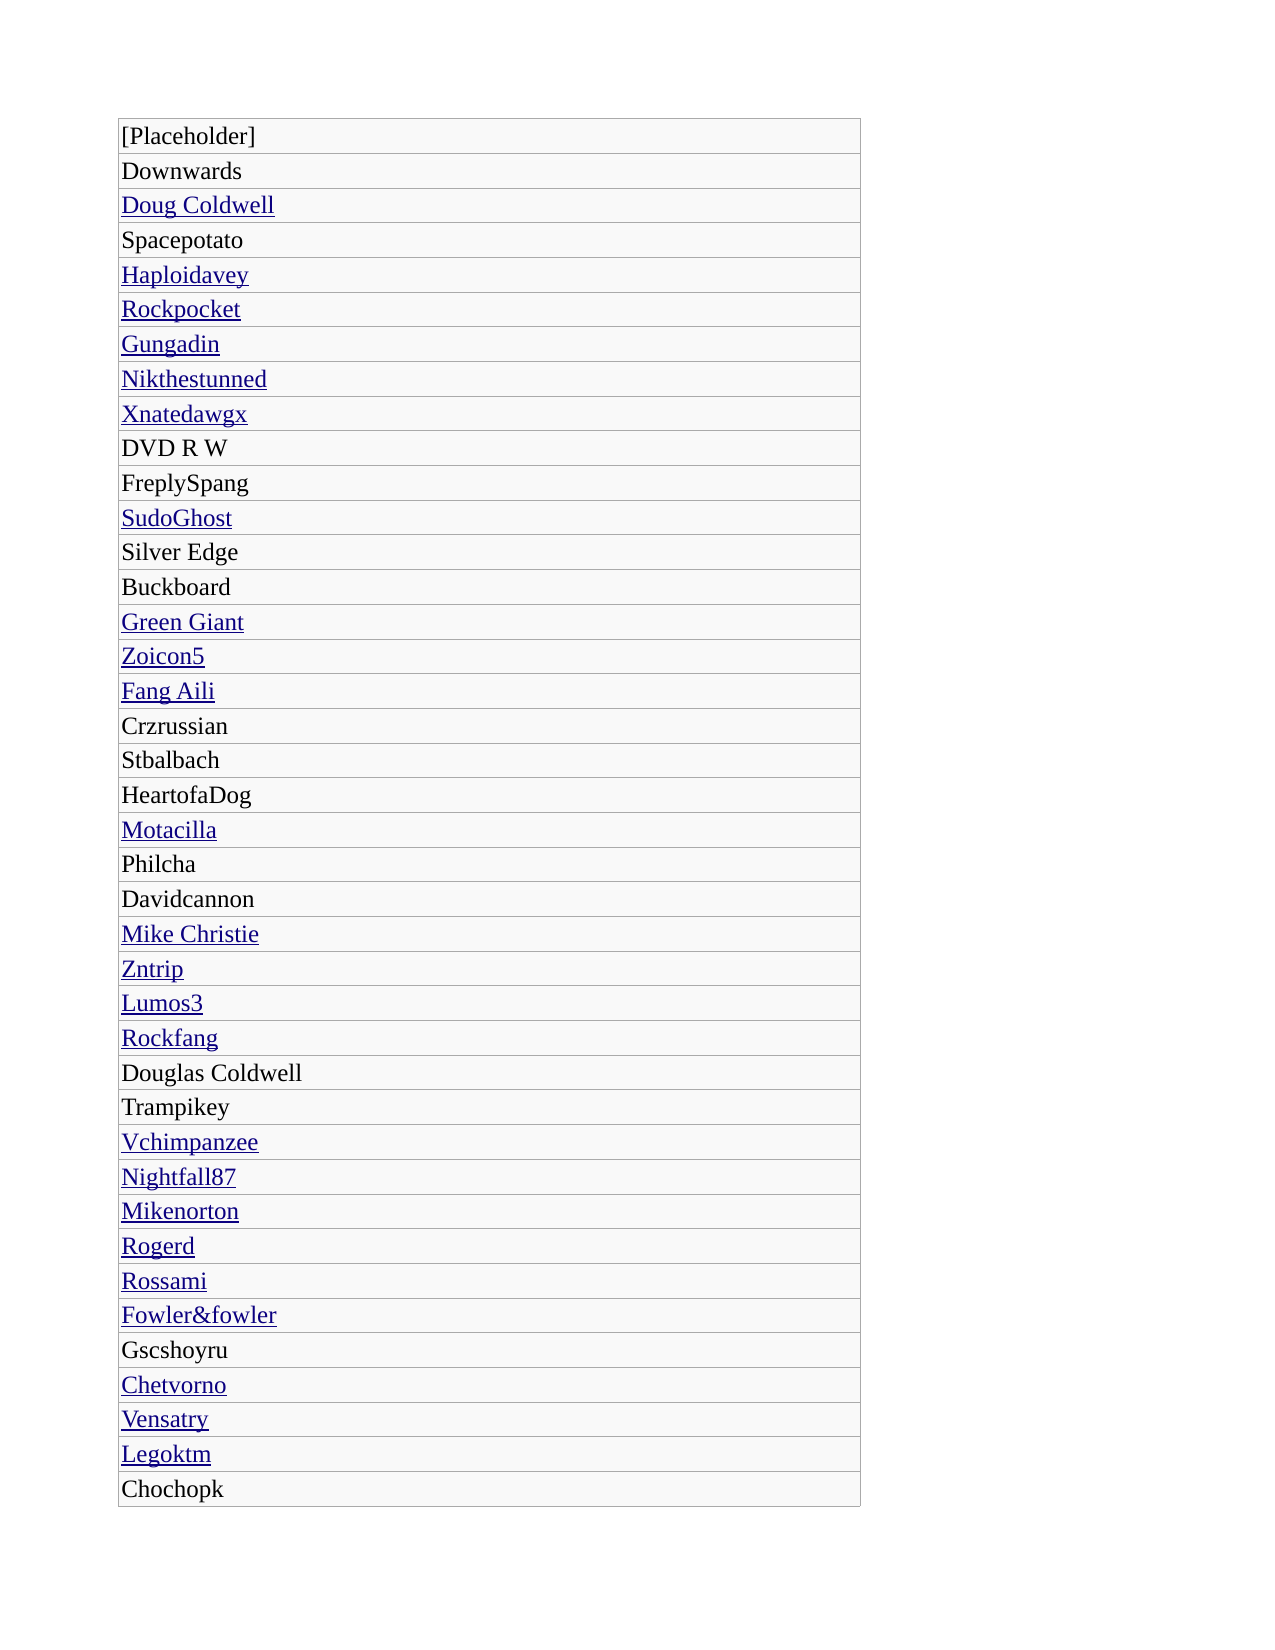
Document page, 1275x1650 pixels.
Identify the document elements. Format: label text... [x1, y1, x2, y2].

table_cell Green Giant [119, 605, 860, 638]
table_cell Stbalbach [119, 744, 860, 777]
table_cell Gscshoyru [119, 1333, 860, 1367]
table_cell Zntrip [119, 952, 860, 985]
table_cell Rossami [119, 1264, 860, 1297]
table_cell Vchimpanzee [119, 1125, 860, 1159]
table_cell Silver Edge [119, 535, 860, 569]
table_cell Spacepotato [119, 223, 860, 257]
table_cell Lumos3 [119, 986, 860, 1020]
table_cell Mike Christie [119, 917, 860, 951]
table_cell Mikenorton [119, 1195, 860, 1228]
table_cell Davidcannon [119, 882, 860, 916]
table_cell Zoicon5 [119, 640, 860, 673]
table_cell Trampikey [119, 1090, 860, 1124]
table_cell HeartofaDog [119, 778, 860, 812]
table_cell Rogerd [119, 1229, 860, 1263]
table_cell Chetvorno [119, 1368, 860, 1402]
table_cell Fang Aili [119, 674, 860, 708]
table_cell Nightfall87 [119, 1160, 860, 1193]
table_cell Gungadin [119, 327, 860, 361]
table_cell Downwards [119, 154, 860, 187]
table_cell Fowler&fowler [119, 1299, 860, 1332]
table_cell Haploidavey [119, 258, 860, 292]
table_cell Douglas Coldwell [119, 1056, 860, 1089]
table_cell FreplySpang [119, 466, 860, 500]
table_cell Legoktm [119, 1437, 860, 1471]
table_cell Vensatry [119, 1403, 860, 1436]
table_cell Chochopk [119, 1472, 860, 1506]
table_cell Rockpocket [119, 293, 860, 326]
table_cell Motacilla [119, 813, 860, 847]
table_cell Crzrussian [119, 709, 860, 742]
table_cell Doug Coldwell [119, 189, 860, 222]
table_cell Rockfang [119, 1021, 860, 1055]
table_cell Xnatedawgx [119, 397, 860, 430]
table_cell SudoGhost [119, 501, 860, 534]
table_cell DVD R W [119, 431, 860, 465]
table_cell Philcha [119, 848, 860, 881]
table_cell [Placeholder] [119, 119, 860, 153]
table_cell Buckboard [119, 570, 860, 604]
table_cell Nikthestunned [119, 362, 860, 396]
